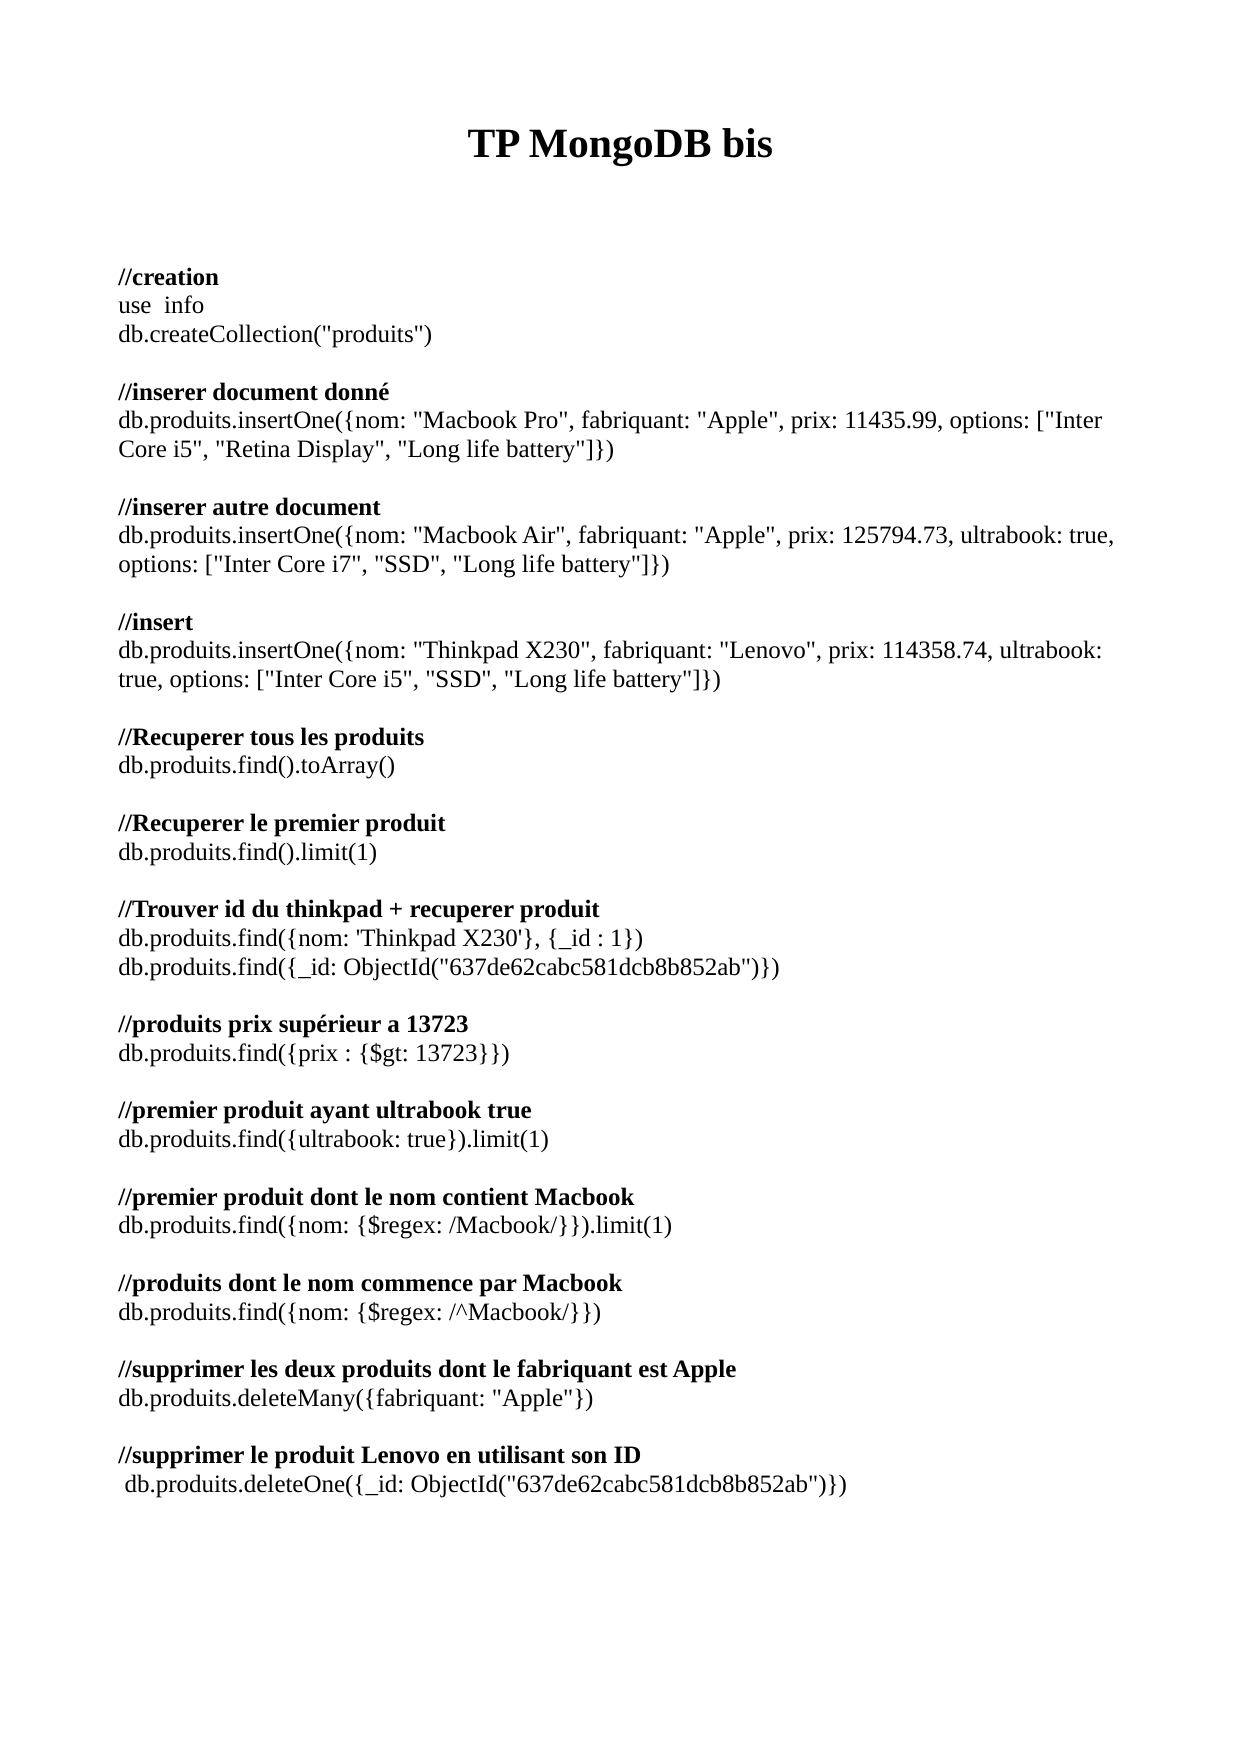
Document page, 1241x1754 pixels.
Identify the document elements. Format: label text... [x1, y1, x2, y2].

text //creation [118, 262, 1122, 291]
text //Trouver id du thinkpad + recuperer produit [118, 894, 1122, 923]
text db.produits.insertOne({nom: "Thinkpad X230", fabriquant: "Lenovo", prix: 114358.74, ultrabook: true, options: ["Inter Core i5", "SSD", "Long life battery"]}) [118, 636, 1122, 693]
text //supprimer les deux produits dont le fabriquant est Apple [118, 1354, 1122, 1383]
text //inserer autre document [118, 492, 1122, 521]
text db.produits.insertOne({nom: "Macbook Air", fabriquant: "Apple", prix: 125794.73, ultrabook: true, options: ["Inter Core i7", "SSD", "Long life battery"]}) [118, 521, 1122, 578]
text db.createCollection("produits") [118, 319, 1122, 348]
text //produits dont le nom commence par Macbook [118, 1268, 1122, 1297]
text TP MongoDB bis [118, 118, 1122, 166]
text //Recuperer tous les produits [118, 722, 1122, 751]
text db.produits.find().limit(1) [118, 837, 1122, 866]
text db.produits.find({_id: ObjectId("637de62cabc581dcb8b852ab")}) [118, 952, 1122, 981]
text //premier produit dont le nom contient Macbook [118, 1182, 1122, 1211]
text //insert [118, 607, 1122, 636]
text db.produits.find({nom: 'Thinkpad X230'}, {_id : 1}) [118, 923, 1122, 952]
text db.produits.find().toArray() [118, 751, 1122, 779]
text //Recuperer le premier produit [118, 808, 1122, 837]
text //inserer document donné [118, 377, 1122, 406]
text db.produits.insertOne({nom: "Macbook Pro", fabriquant: "Apple", prix: 11435.99, options: ["Inter Core i5", "Retina Display", "Long life battery"]}) [118, 406, 1122, 463]
text //supprimer le produit Lenovo en utilisant son ID [118, 1441, 1122, 1469]
text db.produits.find({nom: {$regex: /^Macbook/}}) [118, 1297, 1122, 1326]
text db.produits.deleteOne({_id: ObjectId("637de62cabc581dcb8b852ab")}) [118, 1469, 1122, 1498]
text db.produits.deleteMany({fabriquant: "Apple"}) [118, 1383, 1122, 1412]
text db.produits.find({ultrabook: true}).limit(1) [118, 1124, 1122, 1153]
text db.produits.find({nom: {$regex: /Macbook/}}).limit(1) [118, 1211, 1122, 1239]
text use info [118, 291, 1122, 319]
text db.produits.find({prix : {$gt: 13723}}) [118, 1038, 1122, 1067]
text //produits prix supérieur a 13723 [118, 1009, 1122, 1038]
text //premier produit ayant ultrabook true [118, 1096, 1122, 1124]
